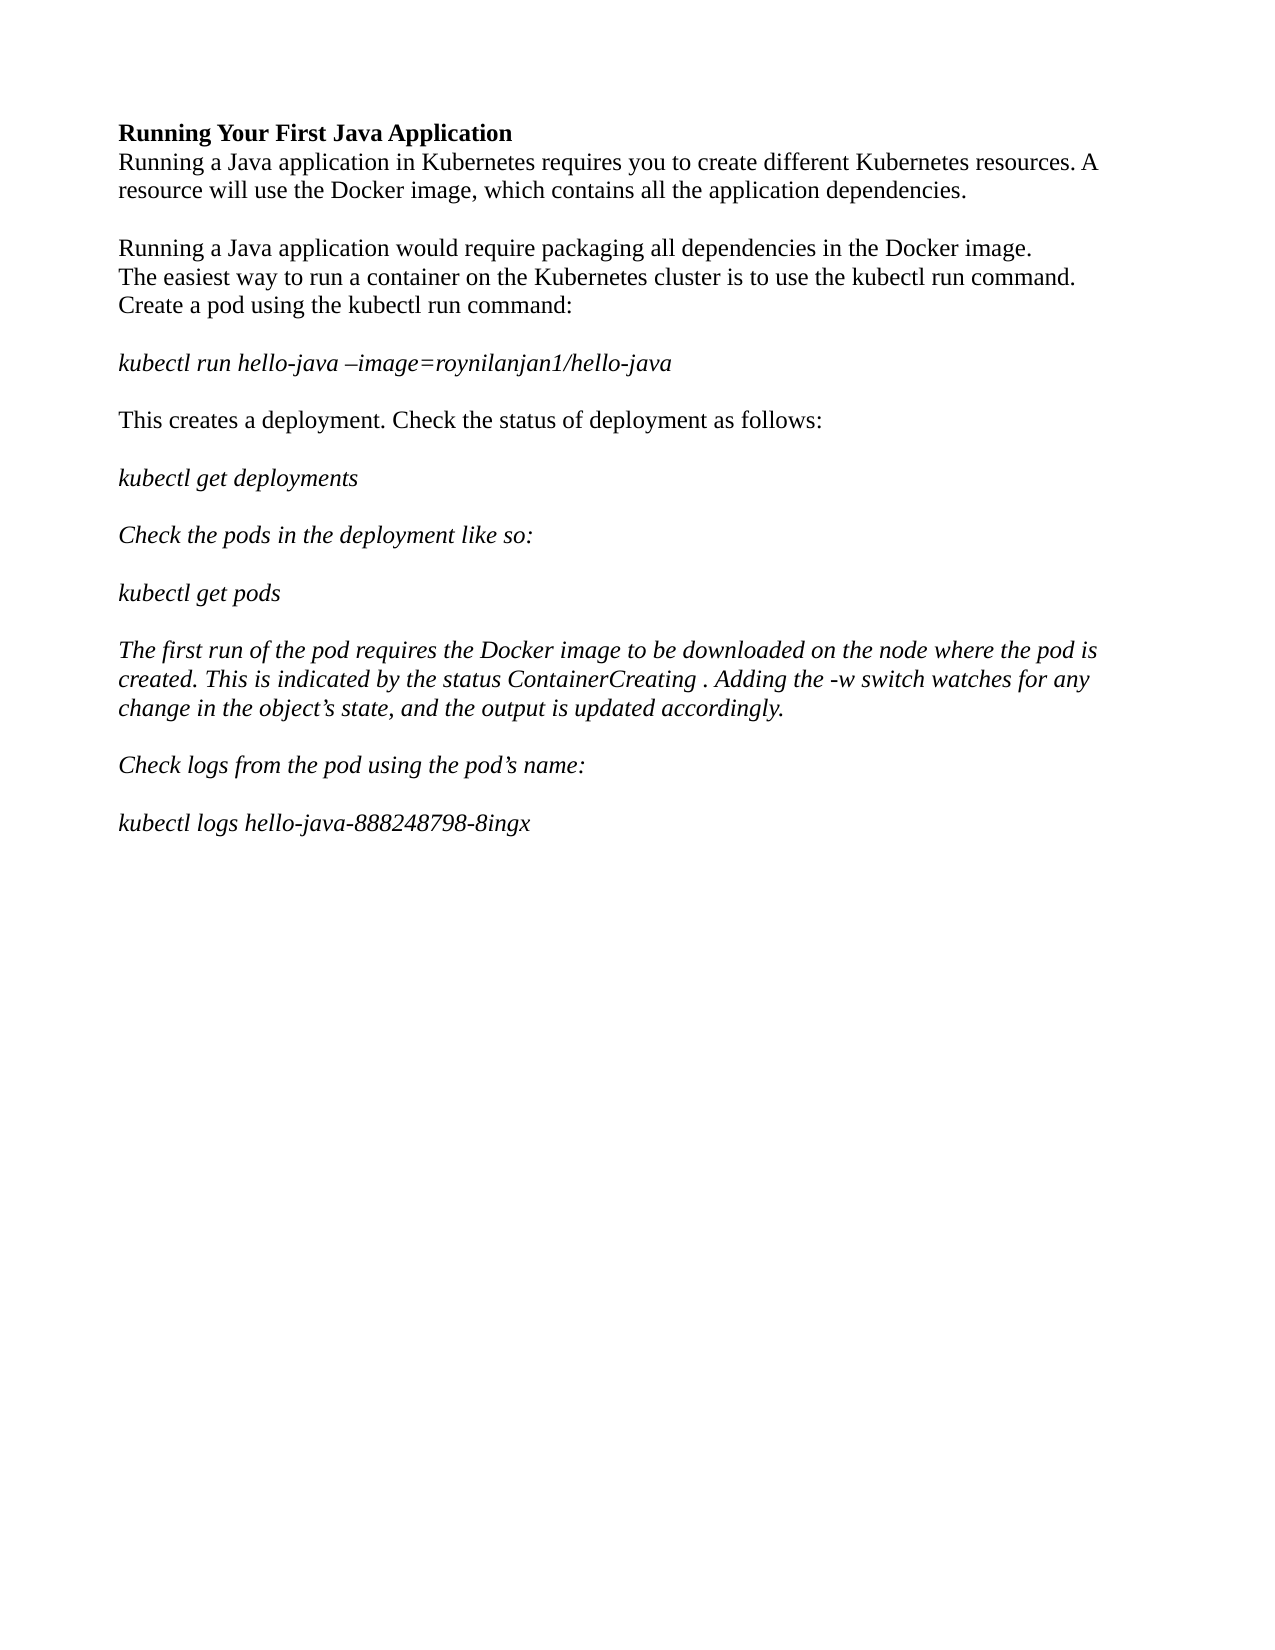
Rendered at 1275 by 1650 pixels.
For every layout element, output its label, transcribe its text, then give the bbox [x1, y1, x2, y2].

text Running a Java application would require packaging all dependencies in the Docker image. [118, 233, 1157, 262]
text This creates a deployment. Check the status of deployment as follows: [118, 406, 1157, 434]
text kubectl run hello-java –image=roynilanjan1/hello-java [118, 348, 1157, 377]
text Create a pod using the kubectl run command: [118, 291, 1157, 319]
text Running Your First Java Application [118, 118, 1157, 147]
text Check the pods in the deployment like so: [118, 521, 1157, 549]
text The first run of the pod requires the Docker image to be downloaded on the node where the pod is created. This is indicated by the status ContainerCreating . Adding the -w switch watches for any [118, 636, 1157, 693]
text Check logs from the pod using the pod’s name: [118, 751, 1157, 779]
text change in the object’s state, and the output is updated accordingly. [118, 693, 1157, 722]
text kubectl logs hello-java-888248798-8ingx [118, 808, 1157, 837]
text kubectl get pods [118, 578, 1157, 607]
text kubectl get deployments [118, 463, 1157, 492]
text The easiest way to run a container on the Kubernetes cluster is to use the kubectl run command. [118, 262, 1157, 291]
text Running a Java application in Kubernetes requires you to create different Kubernetes resources. A resource will use the Docker image, which contains all the application dependencies. [118, 147, 1157, 204]
